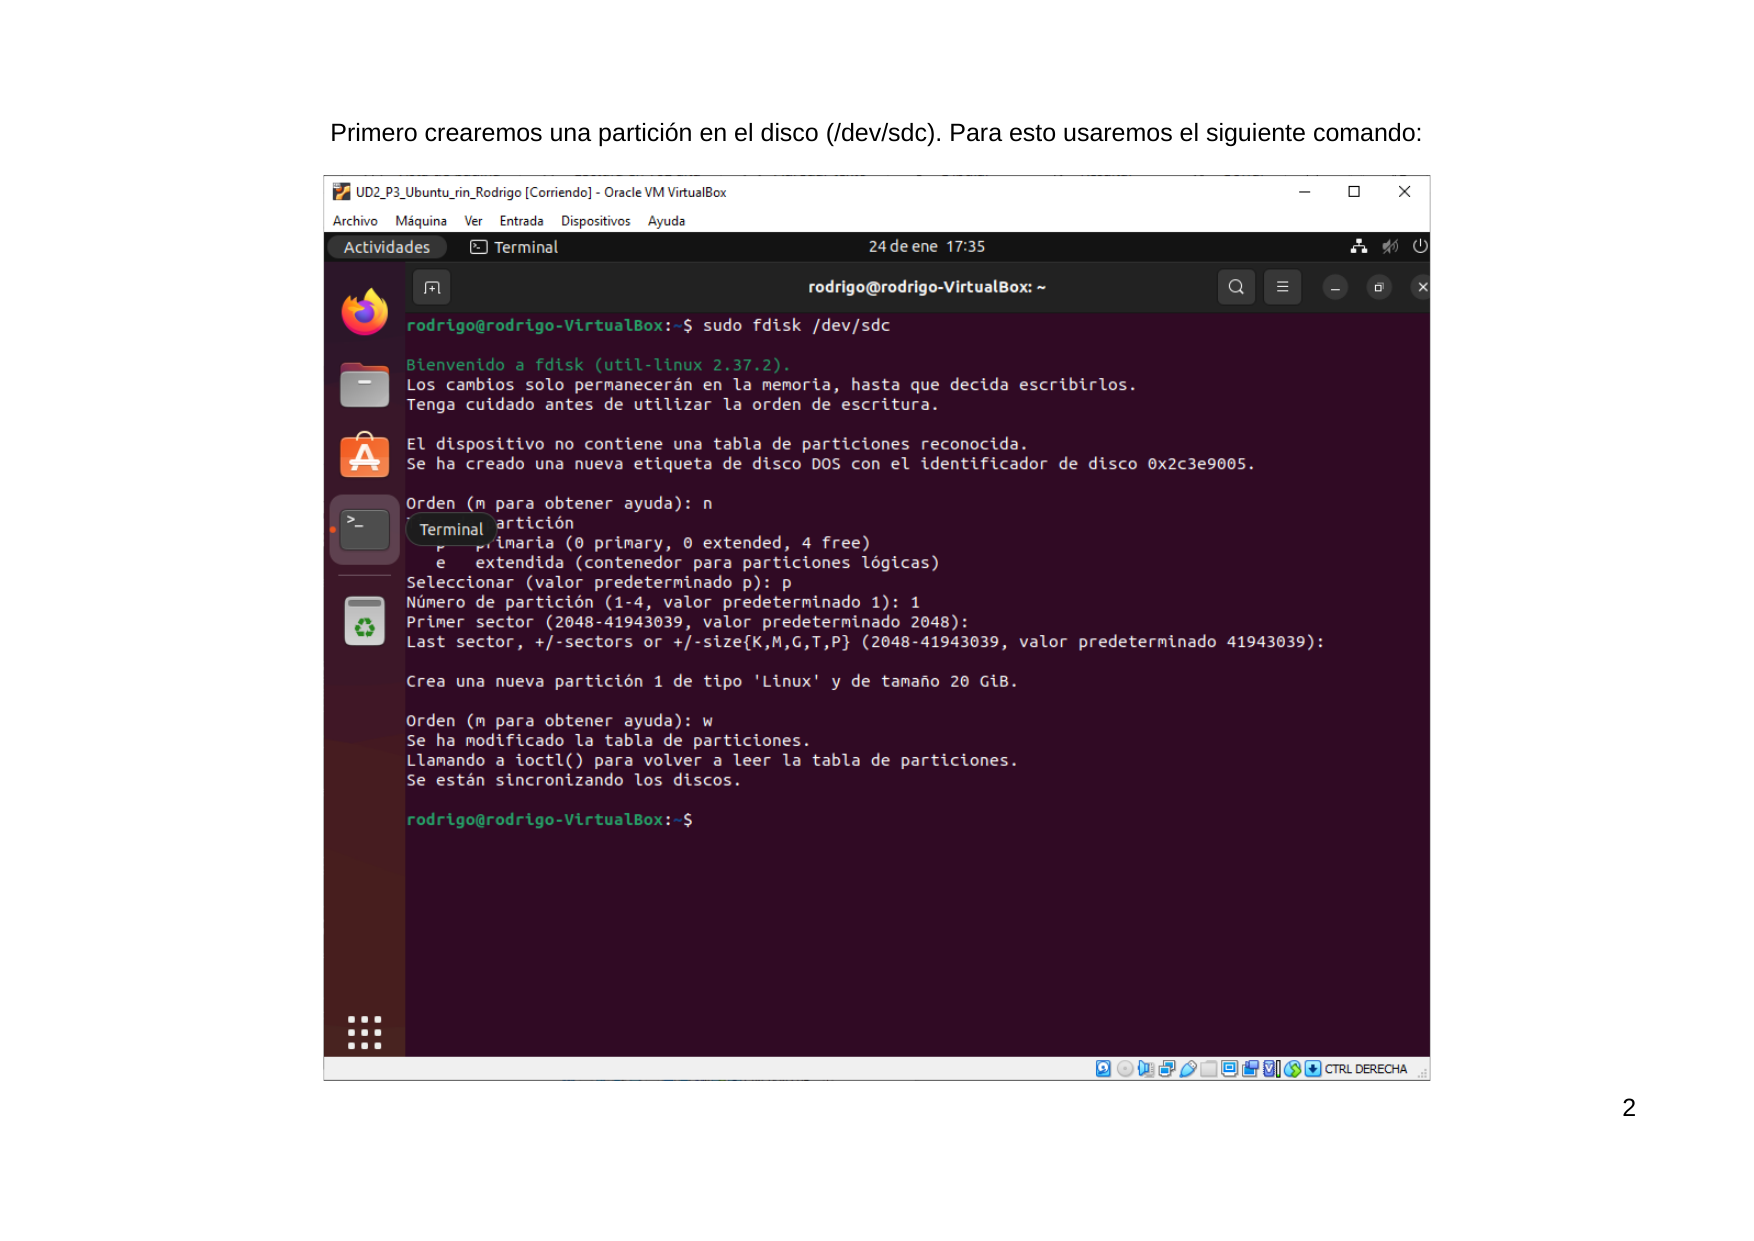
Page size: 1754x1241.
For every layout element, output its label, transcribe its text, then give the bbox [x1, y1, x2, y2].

picture [323, 175, 1431, 1081]
text Primero crearemos una partición en el disco (/dev/sdc). Para esto usaremos el siguiente comando: [118, 118, 1636, 147]
